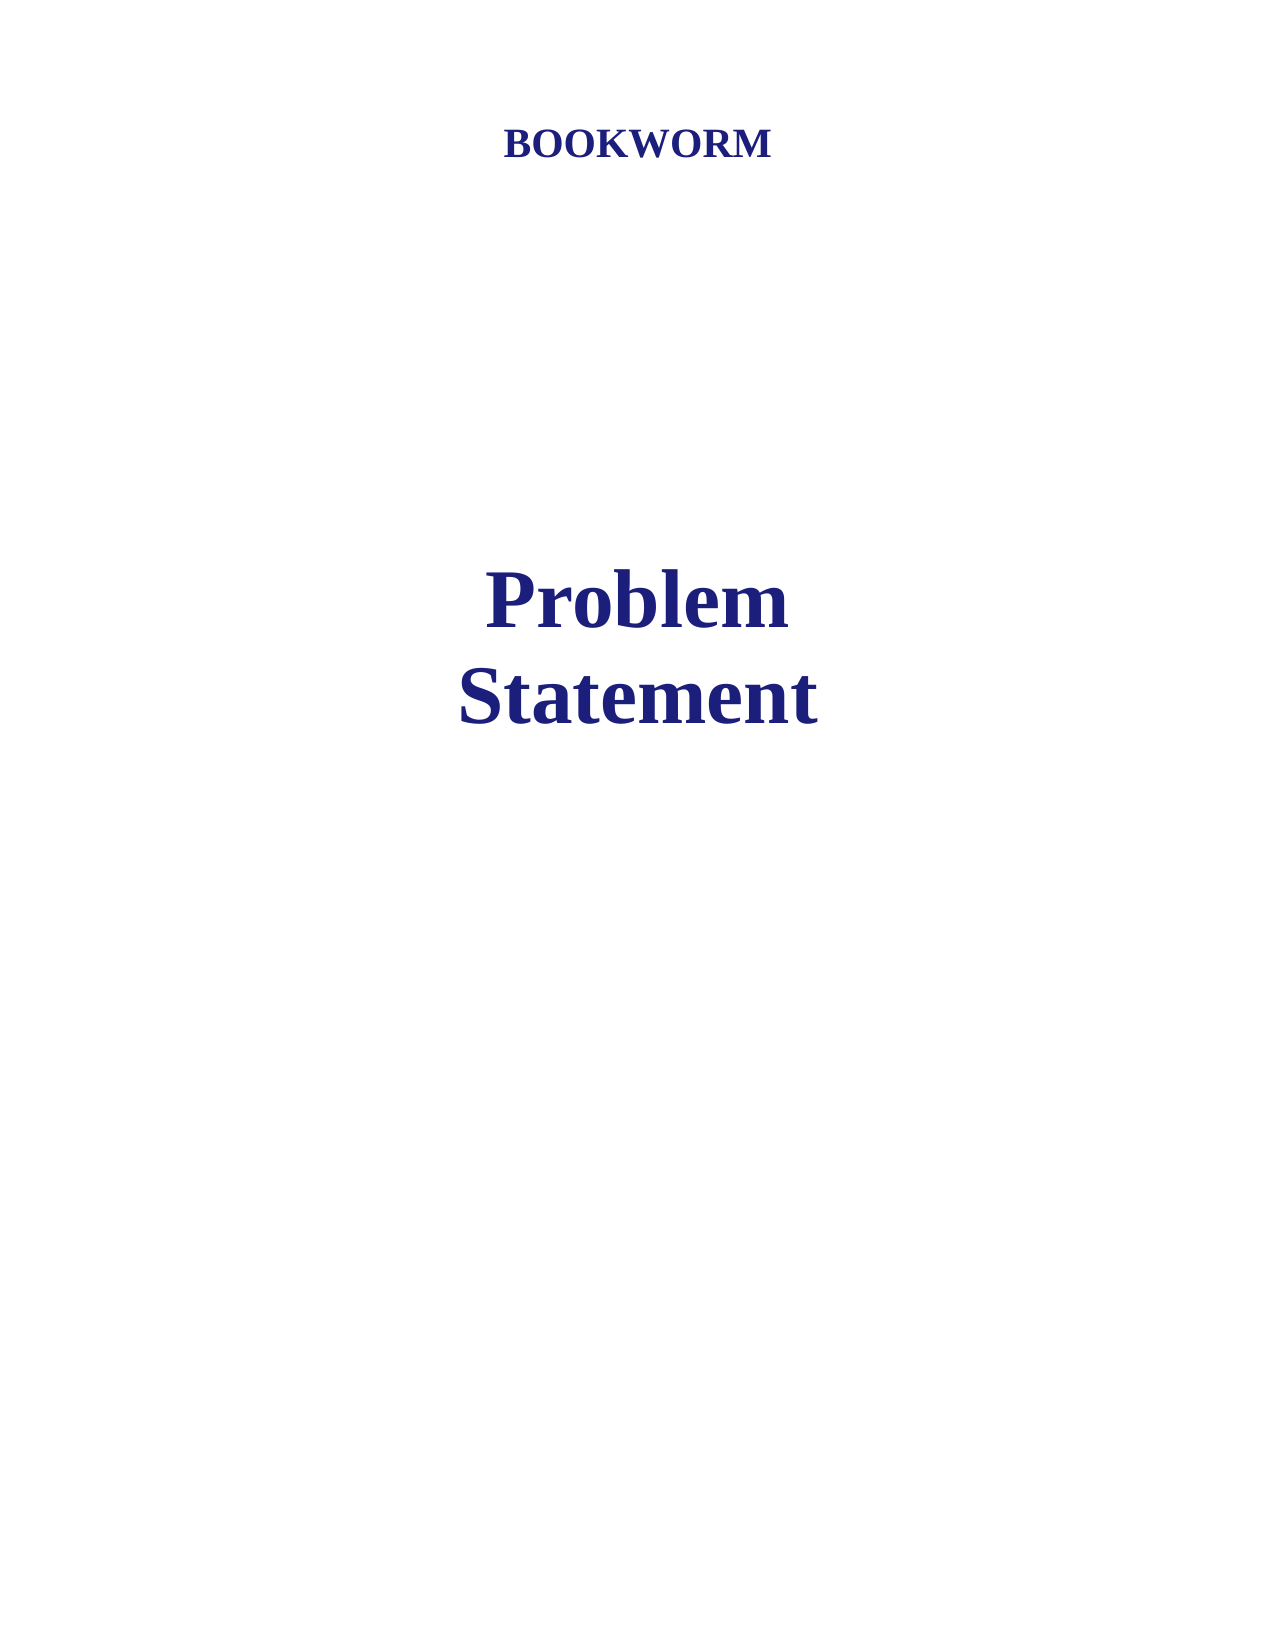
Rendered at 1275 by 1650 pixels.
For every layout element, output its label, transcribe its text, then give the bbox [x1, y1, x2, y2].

text ­BOOKWORM [118, 118, 1157, 166]
text Statement [118, 645, 1157, 741]
text Problem [118, 549, 1157, 645]
